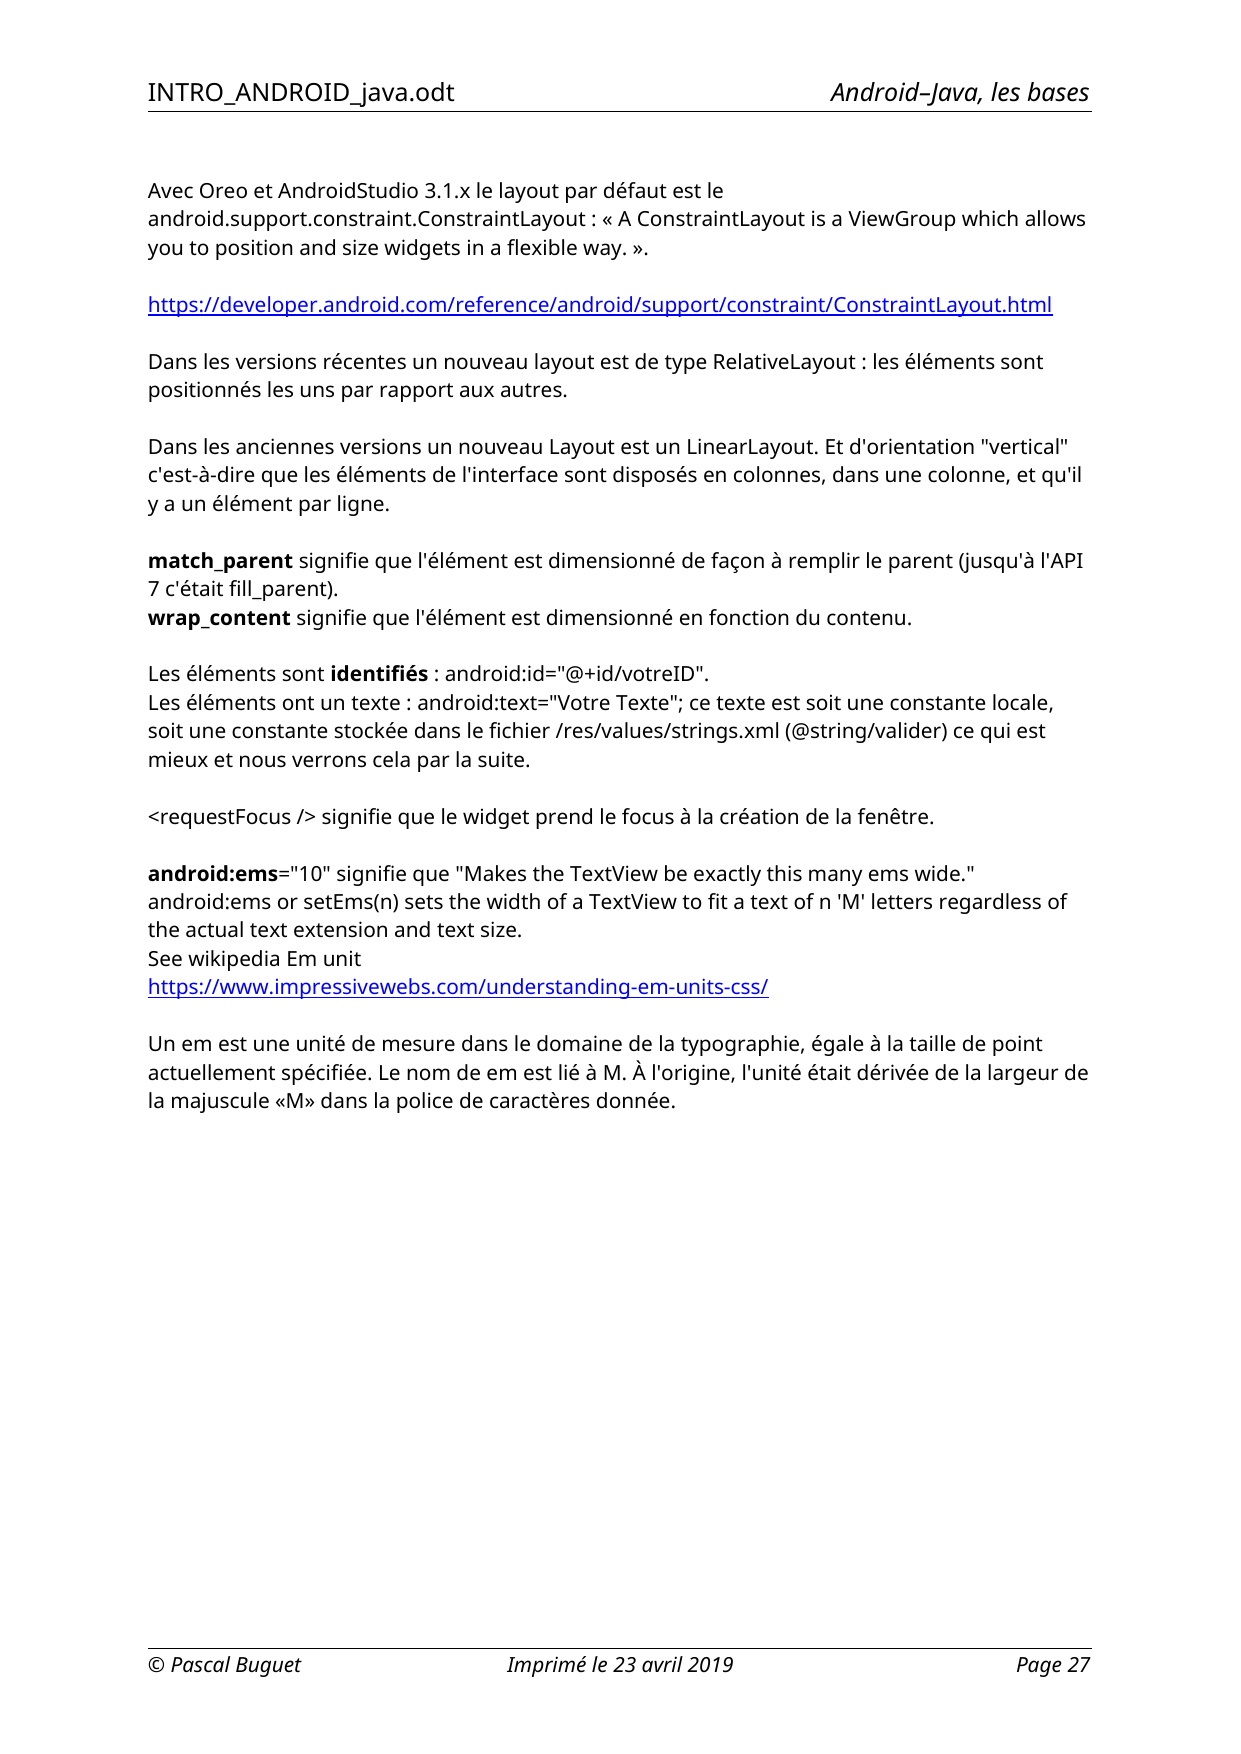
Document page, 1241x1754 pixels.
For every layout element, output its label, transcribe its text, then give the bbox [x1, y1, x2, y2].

text Les éléments ont un texte : android:text="Votre Texte"; ce texte est soit une constante locale, soit une constante stockée dans le fichier /res/values/strings.xml (@string/valider) ce qui est mieux et nous verrons cela par la suite. [148, 688, 1092, 773]
text Avec Oreo et AndroidStudio 3.1.x le layout par défaut est le android.support.constraint.ConstraintLayout : « A ConstraintLayout is a ViewGroup which allows you to position and size widgets in a flexible way. ». [148, 176, 1092, 261]
text Dans les anciennes versions un nouveau Layout est un LinearLayout. Et d'orientation "vertical" c'est-à-dire que les éléments de l'interface sont disposés en colonnes, dans une colonne, et qu'il y a un élément par ligne. [148, 432, 1092, 517]
text match_parent signifie que l'élément est dimensionné de façon à remplir le parent (jusqu'à l'API 7 c'était fill_parent). [148, 546, 1092, 603]
text See wikipedia Em unit [148, 944, 1092, 972]
text wrap_content signifie que l'élément est dimensionné en fonction du contenu. [148, 603, 1092, 631]
text Dans les versions récentes un nouveau layout est de type RelativeLayout : les éléments sont positionnés les uns par rapport aux autres. [148, 347, 1092, 404]
text Un em est une unité de mesure dans le domaine de la typographie, égale à la taille de point actuellement spécifiée. Le nom de em est lié à M. À l'origine, l'unité était dérivée de la largeur de la majuscule «M» dans la police de caractères donnée. [148, 1029, 1092, 1114]
text Les éléments sont identifiés : android:id="@+id/votreID". [148, 659, 1092, 688]
text https://www.impressivewebs.com/understanding-em-units-css/ [148, 972, 1092, 1001]
text android:ems or setEms(n) sets the width of a TextView to fit a text of n 'M' letters regardless of the actual text extension and text size. [148, 887, 1092, 944]
text https://developer.android.com/reference/android/support/constraint/ConstraintLayout.html [148, 290, 1092, 318]
text android:ems="10" signifie que "Makes the TextView be exactly this many ems wide." [148, 859, 1092, 887]
text <requestFocus /> signifie que le widget prend le focus à la création de la fenêtre. [148, 802, 1092, 830]
